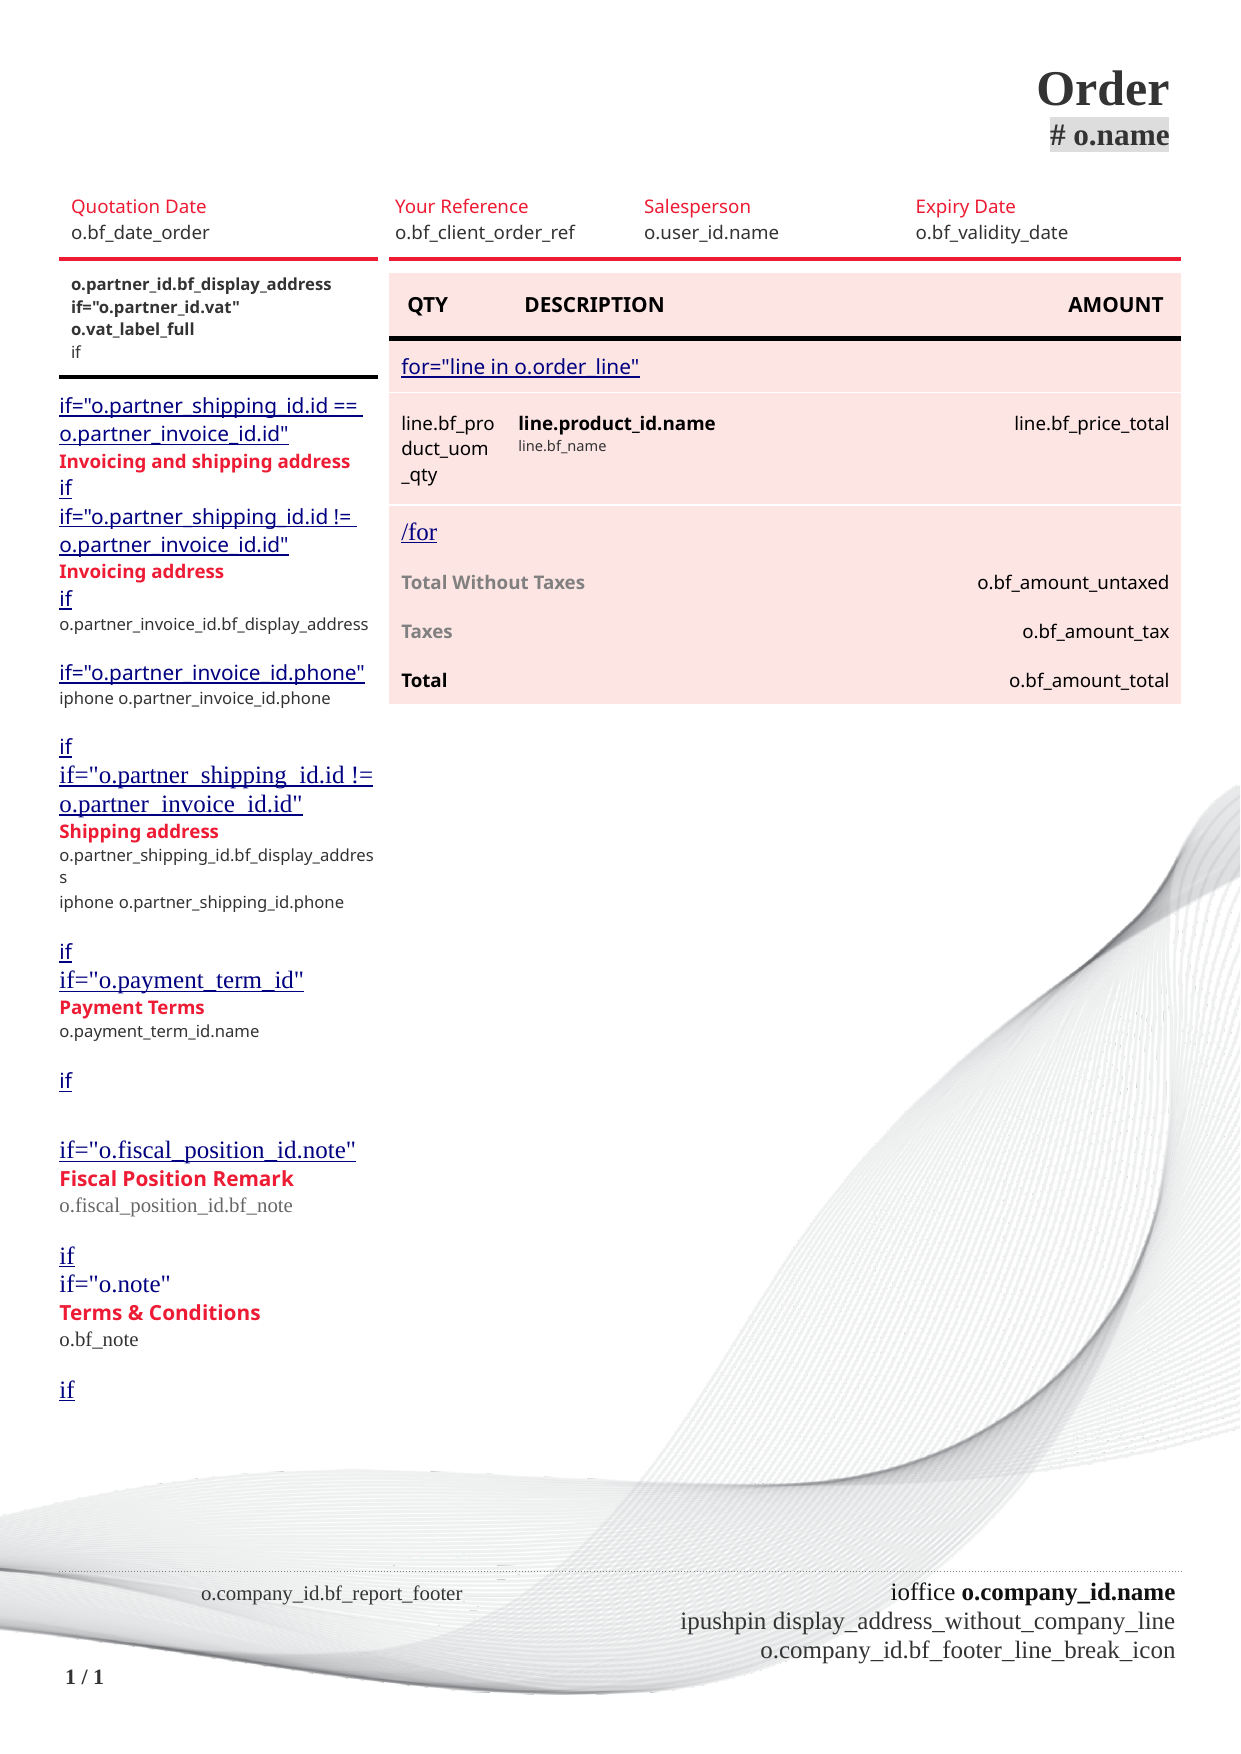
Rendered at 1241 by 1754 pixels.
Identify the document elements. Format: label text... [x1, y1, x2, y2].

table_cell [389, 261, 1181, 273]
table_header Quotation Date o.bf_date_order [59, 182, 378, 257]
table_header Your Reference o.bf_client_order_ref [389, 182, 638, 257]
table_cell line.product_id.name line.bf_name [506, 393, 955, 504]
picture [0, 784, 1241, 1695]
table_header AMOUNT [955, 273, 1181, 336]
table_cell for="line in o.order_line" [389, 341, 1181, 392]
table_cell Taxes [389, 606, 955, 655]
table_header QTY [389, 273, 506, 336]
table_header [378, 182, 389, 257]
table_cell [389, 704, 1181, 784]
table_cell if="o.partner_shipping_id.id == o.partner_invoice_id.id" Invoicing and shipping address if if="o.partner_shipping_id.id != o.partner_invoice_id.id" Invoicing address if o.partner_invoice_id.bf_display_address if="o.partner_invoice_id.phone" iphone o.partner_invoice_id.phone if if="o.partner_shipping_id.id != o.partner_invoice_id.id" Shipping address o.partner_shipping_id.bf_display_address iphone o.partner_shipping_id.phone if if="o.payment_term_id" Payment Terms o.payment_term_id.name if [59, 379, 378, 784]
table_cell o.partner_id.bf_display_address if="o.partner_id.vat" o.vat_label_full if [59, 261, 378, 375]
table_cell o.bf_amount_untaxed [955, 557, 1181, 606]
table_header Salesperson o.user_id.name [638, 182, 909, 257]
table_cell Total Without Taxes [389, 557, 955, 606]
table_header Expiry Date o.bf_validity_date [910, 182, 1181, 257]
table_cell o.bf_amount_tax [955, 606, 1181, 655]
table_cell [378, 375, 389, 784]
table_cell Total [389, 655, 955, 704]
table_cell line.bf_product_uom_qty [389, 393, 506, 504]
table_cell [378, 257, 389, 375]
table_cell /for [389, 506, 1181, 557]
table_cell line.bf_price_total [955, 393, 1181, 504]
table_cell o.bf_amount_total [955, 655, 1181, 704]
table_header DESCRIPTION [506, 273, 955, 336]
